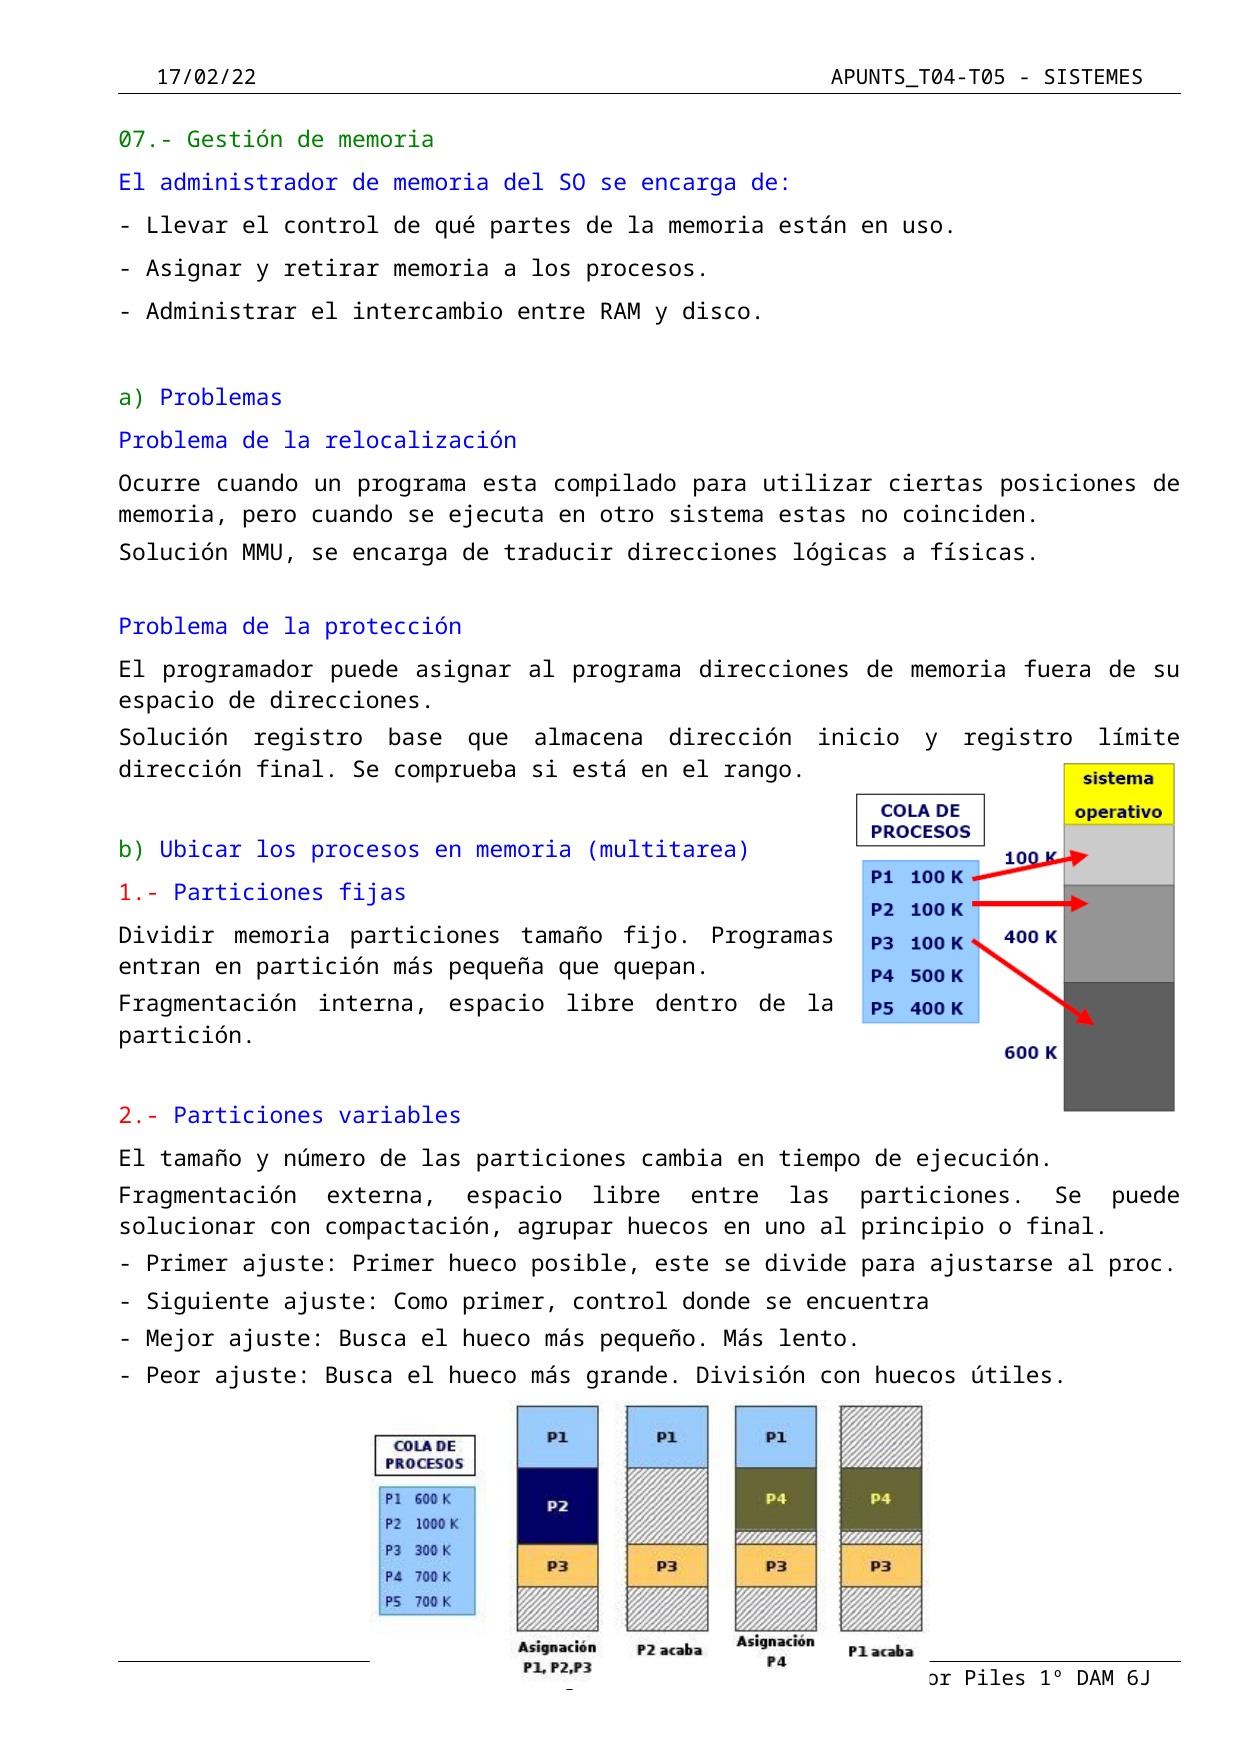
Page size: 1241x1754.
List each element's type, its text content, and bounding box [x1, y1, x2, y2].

text Solución MMU, se encarga de traducir direcciones lógicas a físicas. [118, 536, 1181, 567]
text 1.- Particiones fijas [118, 876, 852, 907]
text Problema de la relocalización [118, 424, 1181, 455]
text Solución registro base que almacena dirección inicio y registro límite dirección final. Se comprueba si está en el rango. [118, 721, 1181, 784]
text b) Ubicar los procesos en memoria (multitarea) [118, 833, 852, 864]
text Problema de la protección [118, 610, 1181, 641]
text - Mejor ajuste: Busca el hueco más pequeño. Más lento. [118, 1322, 1181, 1353]
text - Asignar y retirar memoria a los procesos. [118, 252, 1181, 283]
text - Primer ajuste: Primer hueco posible, este se divide para ajustarse al proc. [118, 1247, 1181, 1279]
text El programador puede asignar al programa direcciones de memoria fuera de su espacio de direcciones. [118, 653, 1181, 715]
picture [369, 1400, 930, 1689]
text El administrador de memoria del SO se encarga de: [118, 166, 1181, 197]
text a) Problemas [118, 381, 1181, 412]
text Fragmentación externa, espacio libre entre las particiones. Se puede solucionar con compactación, agrupar huecos en uno al principio o final. [118, 1179, 1181, 1241]
text - Administrar el intercambio entre RAM y disco. [118, 295, 1181, 326]
text - Peor ajuste: Busca el hueco más grande. División con huecos útiles. [118, 1359, 1181, 1390]
text 07.- Gestión de memoria [118, 123, 1181, 154]
text - Siguiente ajuste: Como primer, control donde se encuentra [118, 1284, 1181, 1316]
text Fragmentación interna, espacio libre dentro de la partición. [118, 987, 852, 1050]
text - Llevar el control de qué partes de la memoria están en uso. [118, 209, 1181, 240]
picture [852, 758, 1182, 1122]
text Dividir memoria particiones tamaño fijo. Programas entran en partición más pequeña que quepan. [118, 919, 852, 981]
text El tamaño y número de las particiones cambia en tiempo de ejecución. [118, 1142, 1181, 1173]
text 2.- Particiones variables [118, 1099, 1181, 1130]
text Ocurre cuando un programa esta compilado para utilizar ciertas posiciones de memoria, pero cuando se ejecuta en otro sistema estas no coinciden. [118, 467, 1181, 529]
